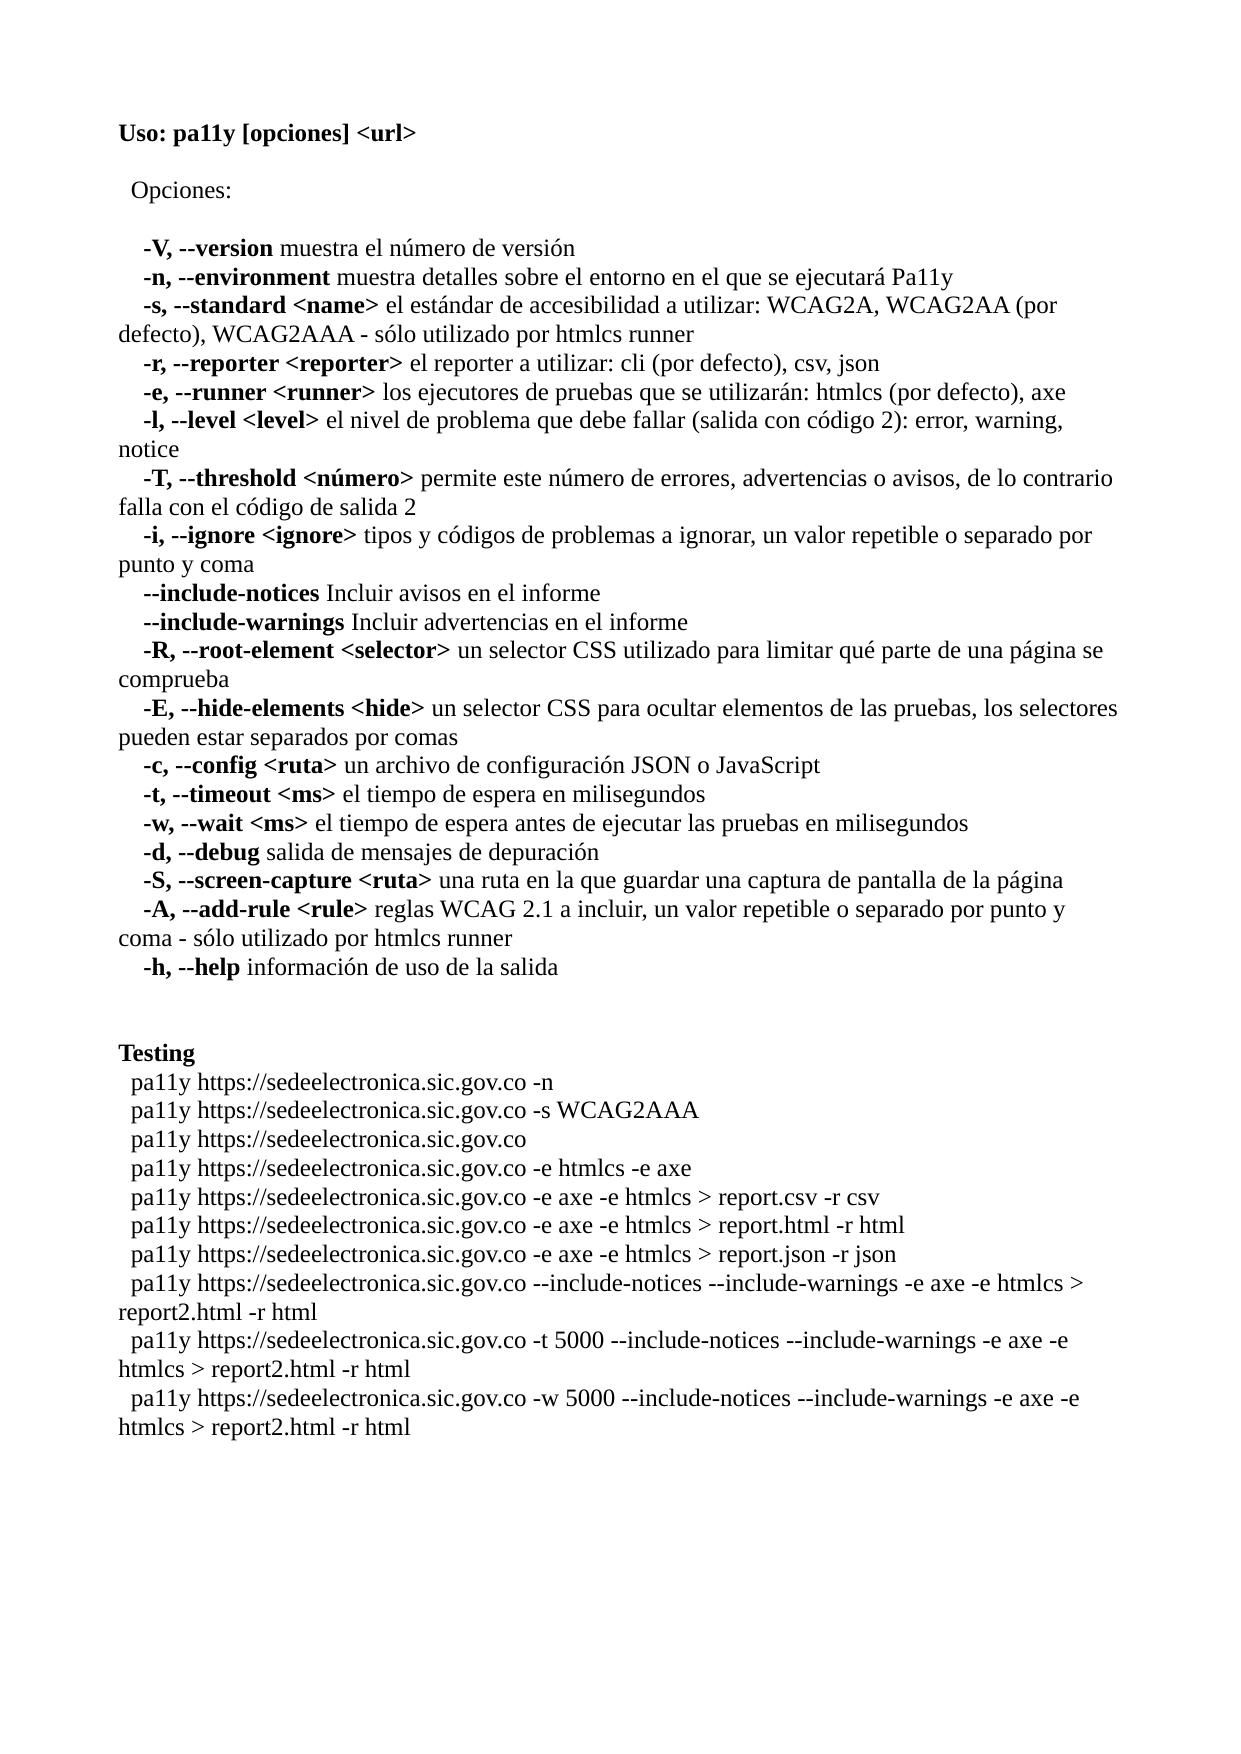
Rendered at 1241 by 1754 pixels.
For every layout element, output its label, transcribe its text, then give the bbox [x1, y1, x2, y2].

text pa11y https://sedeelectronica.sic.gov.co -e axe -e htmlcs > report.json -r json [118, 1239, 1122, 1268]
text -d, --debug salida de mensajes de depuración [118, 837, 1122, 866]
text -i, --ignore <ignore> tipos y códigos de problemas a ignorar, un valor repetible o separado por punto y coma [118, 521, 1122, 578]
text -r, --reporter <reporter> el reporter a utilizar: cli (por defecto), csv, json [118, 348, 1122, 377]
text -A, --add-rule <rule> reglas WCAG 2.1 a incluir, un valor repetible o separado por punto y coma - sólo utilizado por htmlcs runner [118, 894, 1122, 952]
text -t, --timeout <ms> el tiempo de espera en milisegundos [118, 779, 1122, 808]
text --include-notices Incluir avisos en el informe [118, 578, 1122, 607]
text pa11y https://sedeelectronica.sic.gov.co -t 5000 --include-notices --include-warnings -e axe -e htmlcs > report2.html -r html [118, 1326, 1122, 1383]
text -l, --level <level> el nivel de problema que debe fallar (salida con código 2): error, warning, notice [118, 406, 1122, 463]
text -T, --threshold <número> permite este número de errores, advertencias o avisos, de lo contrario falla con el código de salida 2 [118, 463, 1122, 521]
text pa11y https://sedeelectronica.sic.gov.co -s WCAG2AAA [118, 1096, 1122, 1124]
text -V, --version muestra el número de versión [118, 233, 1122, 262]
text pa11y https://sedeelectronica.sic.gov.co --include-notices --include-warnings -e axe -e htmlcs > report2.html -r html [118, 1268, 1122, 1326]
text pa11y https://sedeelectronica.sic.gov.co -e htmlcs -e axe [118, 1153, 1122, 1182]
text Uso: pa11y [opciones] <url> [118, 118, 1122, 147]
text -R, --root-element <selector> un selector CSS utilizado para limitar qué parte de una página se comprueba [118, 636, 1122, 693]
text Testing [118, 1038, 1122, 1067]
text pa11y https://sedeelectronica.sic.gov.co -n [118, 1067, 1122, 1096]
text -h, --help información de uso de la salida [118, 952, 1122, 981]
text -S, --screen-capture <ruta> una ruta en la que guardar una captura de pantalla de la página [118, 866, 1122, 894]
text -c, --config <ruta> un archivo de configuración JSON o JavaScript [118, 751, 1122, 779]
text pa11y https://sedeelectronica.sic.gov.co -e axe -e htmlcs > report.html -r html [118, 1211, 1122, 1239]
text -E, --hide-elements <hide> un selector CSS para ocultar elementos de las pruebas, los selectores pueden estar separados por comas [118, 693, 1122, 751]
text --include-warnings Incluir advertencias en el informe [118, 607, 1122, 636]
text -s, --standard <name> el estándar de accesibilidad a utilizar: WCAG2A, WCAG2AA (por defecto), WCAG2AAA - sólo utilizado por htmlcs runner [118, 291, 1122, 348]
text pa11y https://sedeelectronica.sic.gov.co -e axe -e htmlcs > report.csv -r csv [118, 1182, 1122, 1211]
text Opciones: [118, 176, 1122, 204]
text -w, --wait <ms> el tiempo de espera antes de ejecutar las pruebas en milisegundos [118, 808, 1122, 837]
text -n, --environment muestra detalles sobre el entorno en el que se ejecutará Pa11y [118, 262, 1122, 291]
text -e, --runner <runner> los ejecutores de pruebas que se utilizarán: htmlcs (por defecto), axe [118, 377, 1122, 406]
text pa11y https://sedeelectronica.sic.gov.co [118, 1124, 1122, 1153]
text pa11y https://sedeelectronica.sic.gov.co -w 5000 --include-notices --include-warnings -e axe -e htmlcs > report2.html -r html [118, 1383, 1122, 1441]
